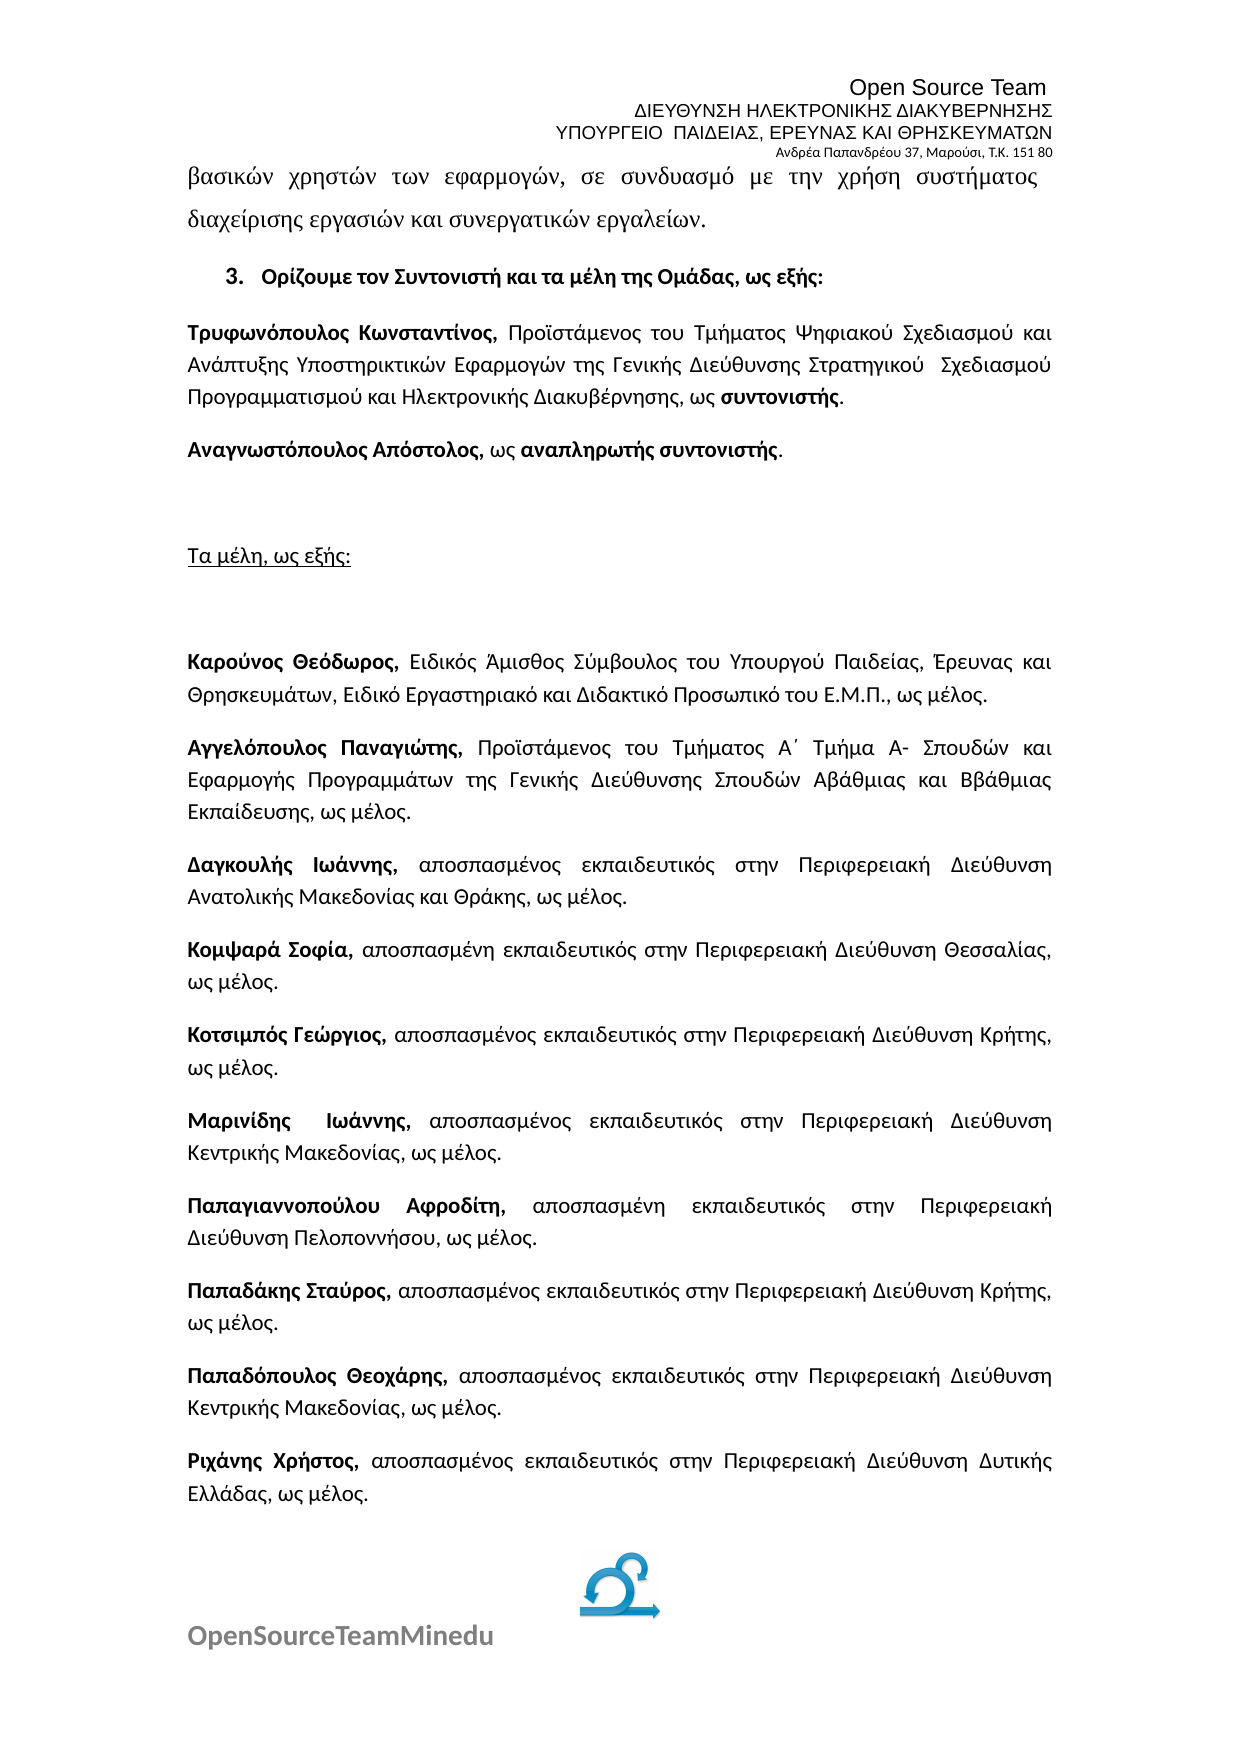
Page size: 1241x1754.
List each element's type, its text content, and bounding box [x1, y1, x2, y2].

list Ορίζουμε τον Συντονιστή και τα μέλη της Ομάδας, ως εξής: [225, 260, 1038, 290]
text Παπαδάκης Σταύρος, αποσπασμένος εκπαιδευτικός στην Περιφερειακή Διεύθυνση Κρήτης, ως μέλος. [187, 1276, 1053, 1336]
text Παπαδόπουλος Θεοχάρης, αποσπασμένος εκπαιδευτικός στην Περιφερειακή Διεύθυνση Κεντρικής Μακεδονίας, ως μέλος. [187, 1361, 1053, 1422]
picture [579, 1550, 661, 1619]
text Τα μέλη, ως εξής: [187, 541, 1053, 569]
text βασικών χρηστών των εφαρμογών, σε συνδυασμό με την χρήση συστήματος διαχείρισης εργασιών και συνεργατικών εργαλείων. [187, 161, 1038, 233]
text Αναγνωστόπουλος Απόστολος, ως αναπληρωτής συντονιστής. [187, 435, 1053, 463]
text Ριχάνης Χρήστος, αποσπασμένος εκπαιδευτικός στην Περιφερειακή Διεύθυνση Δυτικής Ελλάδας, ως μέλος. [187, 1447, 1053, 1507]
text Παπαγιαννοπούλου Αφροδίτη, αποσπασμένη εκπαιδευτικός στην Περιφερειακή Διεύθυνση Πελοποννήσου, ως μέλος. [187, 1191, 1053, 1251]
text Αγγελόπουλος Παναγιώτης, Προϊστάμενος του Τμήματος Α΄ Τμήμα Α- Σπουδών και Εφαρμογής Προγραμμάτων της Γενικής Διεύθυνσης Σπουδών Αβάθμιας και Ββάθμιας Εκπαίδευσης, ως μέλος. [187, 733, 1053, 825]
text Καρούνος Θεόδωρος, Ειδικός Άμισθος Σύμβουλος του Υπουργού Παιδείας, Έρευνας και Θρησκευμάτων, Ειδικό Εργαστηριακό και Διδακτικό Προσωπικό του Ε.Μ.Π., ως μέλος. [187, 647, 1053, 708]
text Δαγκουλής Ιωάννης, αποσπασμένος εκπαιδευτικός στην Περιφερειακή Διεύθυνση Ανατολικής Μακεδονίας και Θράκης, ως μέλος. [187, 850, 1053, 910]
text Μαρινίδης Ιωάννης, αποσπασμένος εκπαιδευτικός στην Περιφερειακή Διεύθυνση Κεντρικής Μακεδονίας, ως μέλος. [187, 1106, 1053, 1166]
text Κοτσιμπός Γεώργιος, αποσπασμένος εκπαιδευτικός στην Περιφερειακή Διεύθυνση Κρήτης, ως μέλος. [187, 1021, 1053, 1081]
text Κομψαρά Σοφία, αποσπασμένη εκπαιδευτικός στην Περιφερειακή Διεύθυνση Θεσσαλίας, ως μέλος. [187, 935, 1053, 996]
text Τρυφωνόπουλος Κωνσταντίνος, Προϊστάμενος του Τμήματος Ψηφιακού Σχεδιασμού και Ανάπτυξης Υποστηρικτικών Εφαρμογών της Γενικής Διεύθυνσης Στρατηγικού Σχεδιασμού Προγραμματισμού και Ηλεκτρονικής Διακυβέρνησης, ως συντονιστής. [187, 318, 1053, 410]
